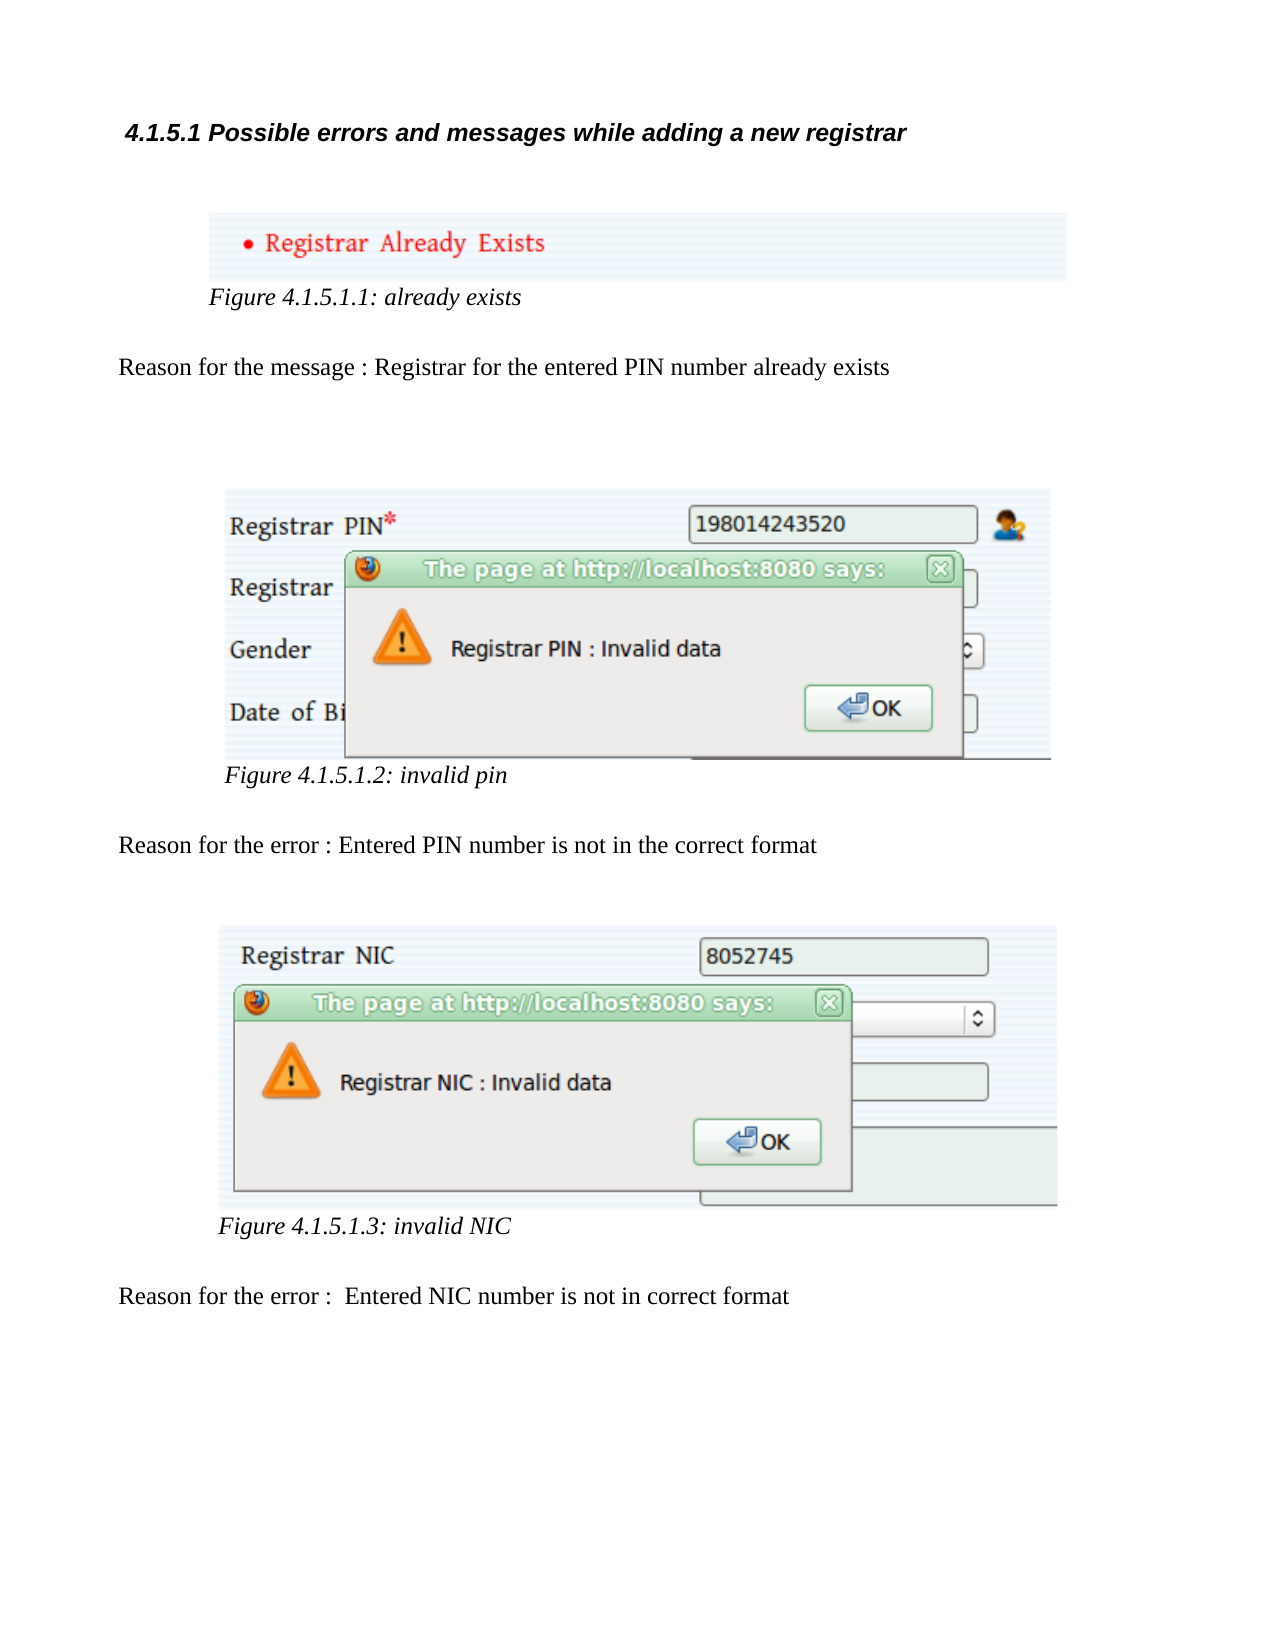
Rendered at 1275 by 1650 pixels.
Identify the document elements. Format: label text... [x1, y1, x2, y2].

text Figure 4.1.5.1.2: invalid pin [224, 760, 1051, 789]
picture [218, 925, 1058, 1211]
picture [224, 488, 1052, 760]
subtitle Possible errors and messages while adding a new registrar [118, 118, 1157, 147]
text Reason for the message : Registrar for the entered PIN number already exists [118, 352, 1157, 381]
text Reason for the error : Entered NIC number is not in correct format [118, 1281, 1157, 1310]
text Figure 4.1.5.1.3: invalid NIC [218, 1211, 1057, 1240]
text Reason for the error : Entered PIN number is not in the correct format [118, 830, 1157, 859]
text Figure 4.1.5.1.1: already exists [209, 282, 1066, 311]
picture [208, 213, 1067, 282]
